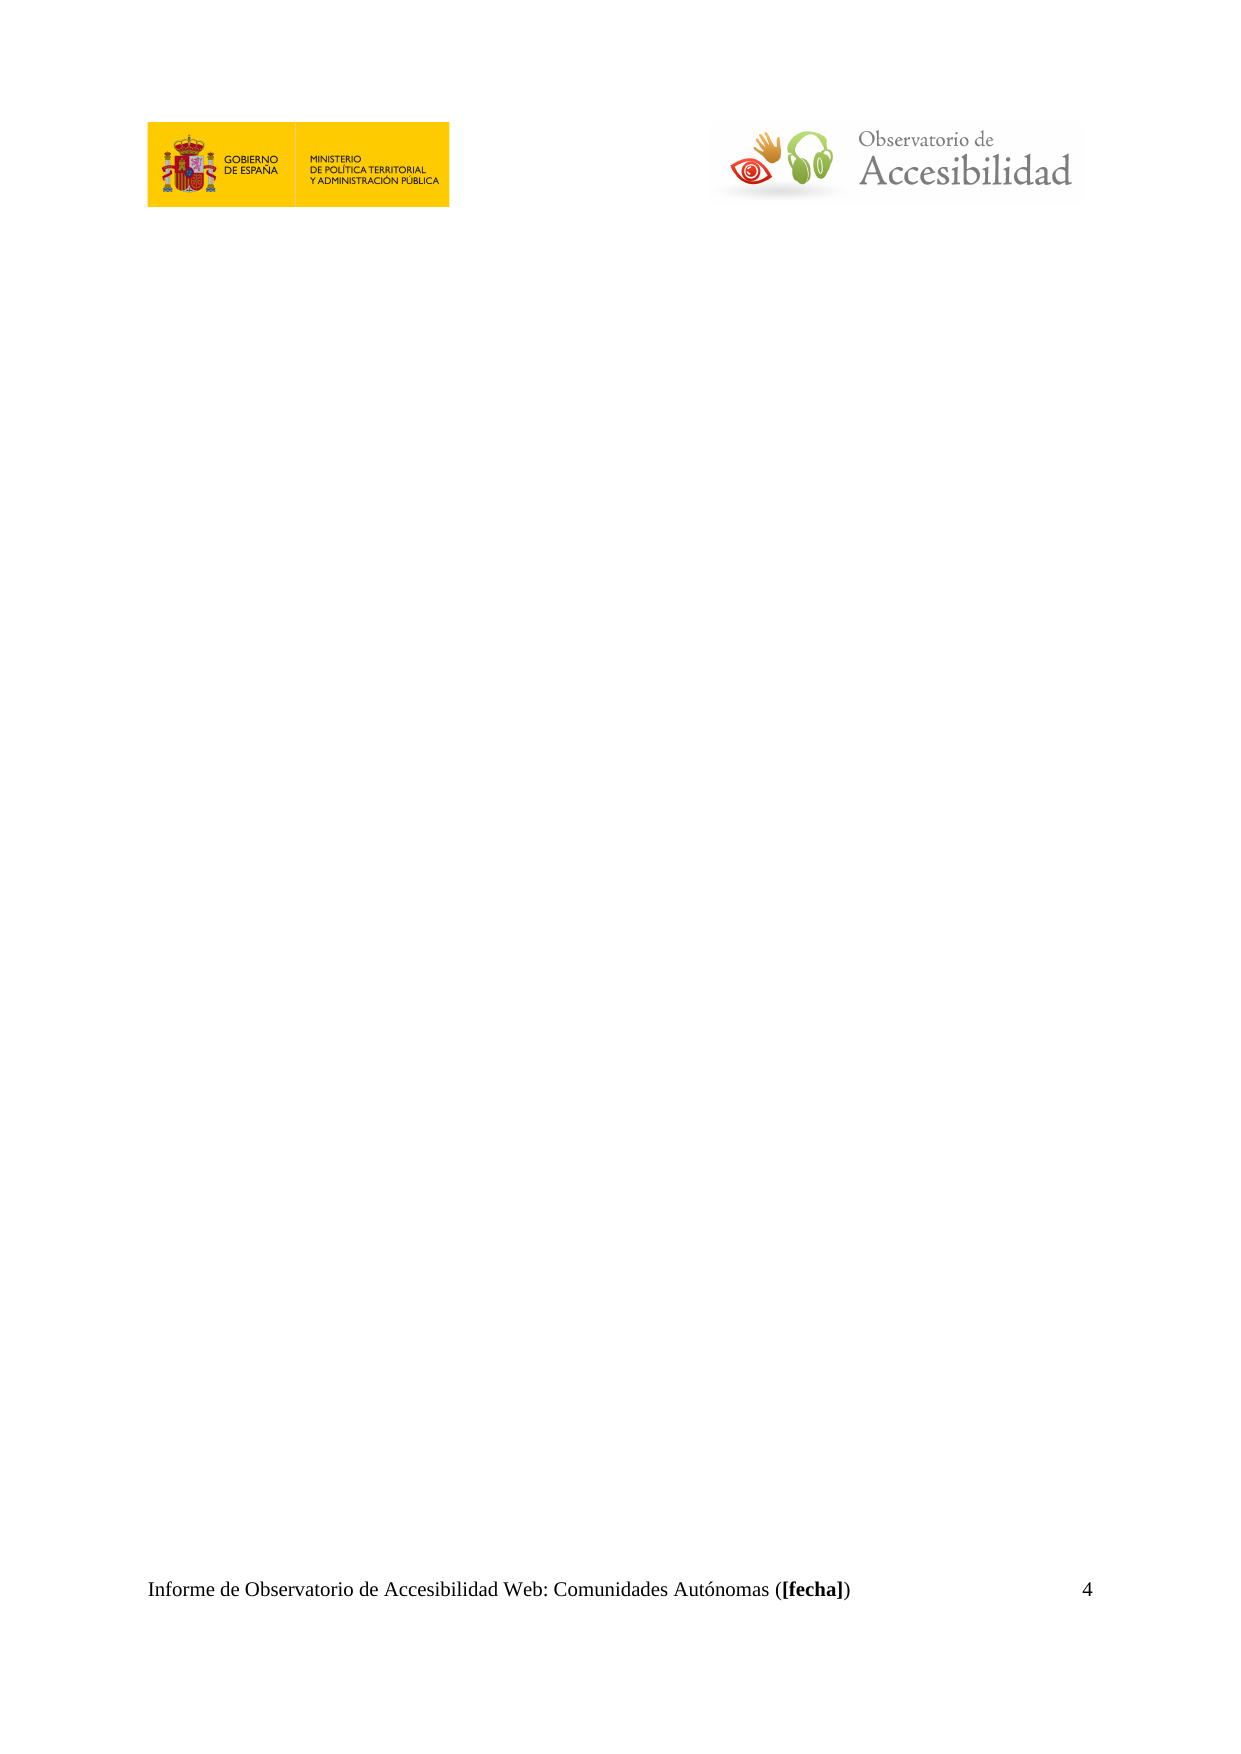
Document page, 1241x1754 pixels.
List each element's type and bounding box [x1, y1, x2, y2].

picture [147, 122, 450, 207]
picture [710, 122, 1086, 205]
